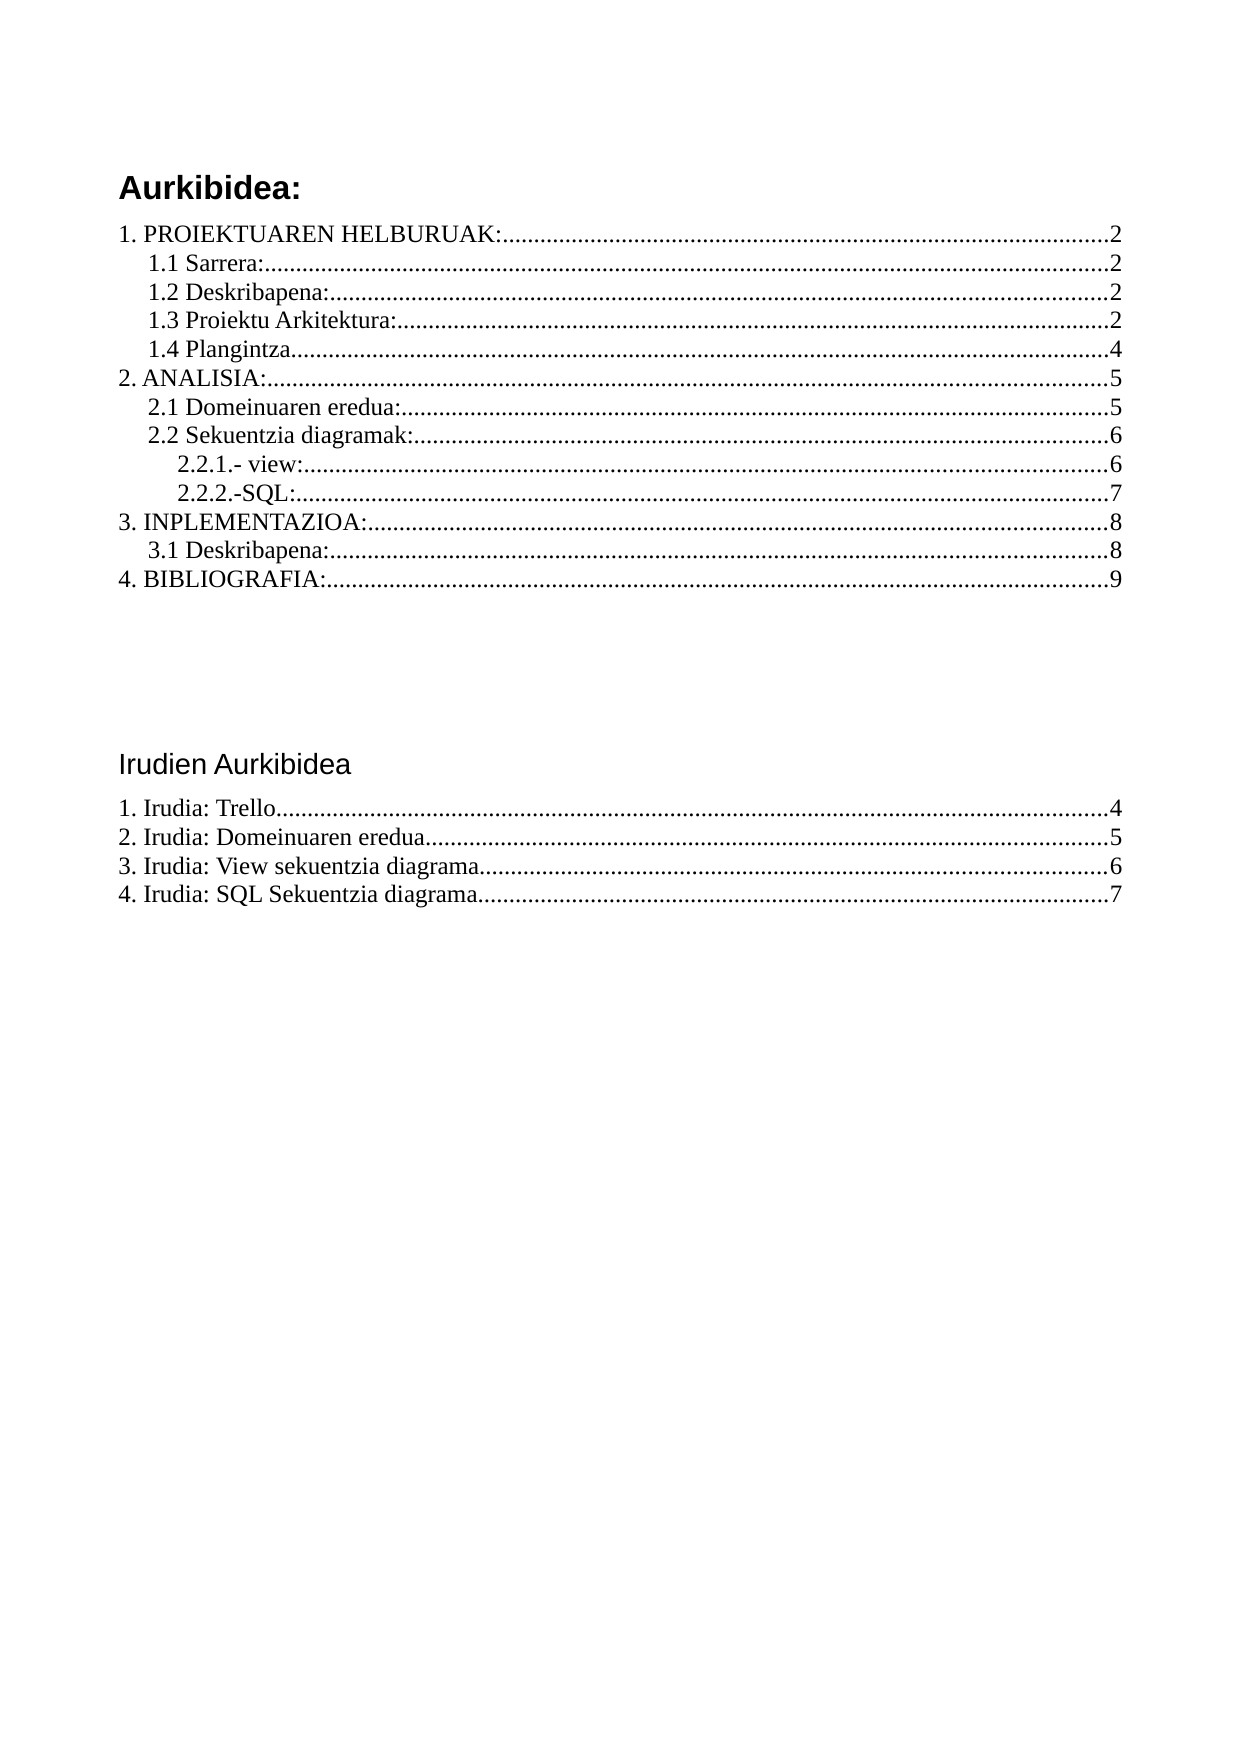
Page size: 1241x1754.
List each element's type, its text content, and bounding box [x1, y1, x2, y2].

text 1.1 Sarrera: 2 [148, 248, 1122, 277]
text 2.2 Sekuentzia diagramak: 6 [148, 421, 1122, 449]
text 2.2.1.- view: 6 [177, 449, 1122, 478]
text 2.2.2.-SQL: 7 [177, 478, 1122, 507]
text 4. Irudia: SQL Sekuentzia diagrama 7 [118, 879, 1122, 908]
text 1.4 Plangintza 4 [148, 334, 1122, 363]
text 3. INPLEMENTAZIOA: 8 [118, 507, 1122, 536]
subtitle Aurkibidea: [118, 168, 1122, 207]
subtitle Irudien Aurkibidea [118, 747, 1122, 781]
text 1.3 Proiektu Arkitektura: 2 [148, 306, 1122, 334]
text 3.1 Deskribapena: 8 [148, 536, 1122, 564]
text 1. Irudia: Trello 4 [118, 793, 1122, 822]
text 1.2 Deskribapena: 2 [148, 277, 1122, 306]
text 4. BIBLIOGRAFIA: 9 [118, 564, 1122, 593]
text 2. Irudia: Domeinuaren eredua 5 [118, 822, 1122, 851]
text 2.1 Domeinuaren eredua: 5 [148, 392, 1122, 421]
text 2. ANALISIA: 5 [118, 363, 1122, 392]
text 1. PROIEKTUAREN HELBURUAK: 2 [118, 219, 1122, 248]
text 3. Irudia: View sekuentzia diagrama 6 [118, 851, 1122, 879]
